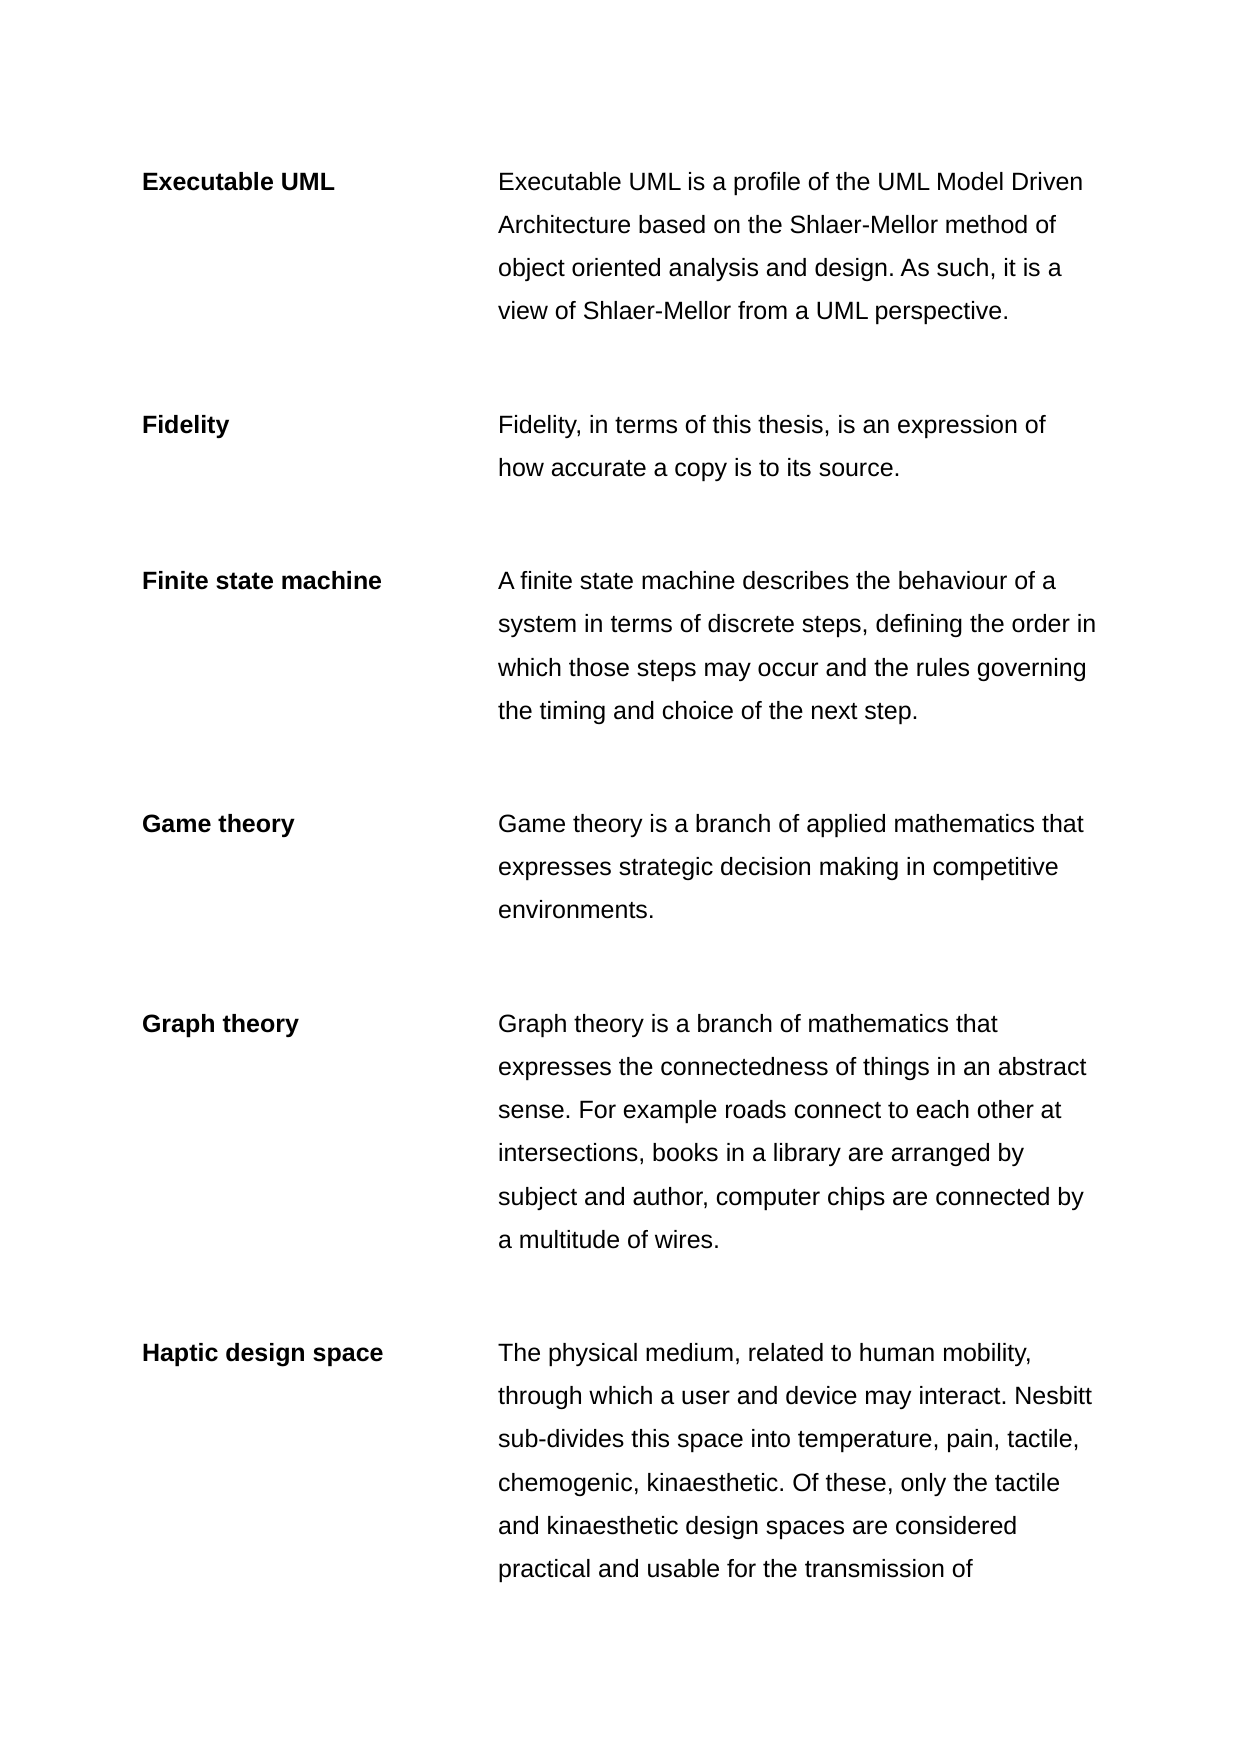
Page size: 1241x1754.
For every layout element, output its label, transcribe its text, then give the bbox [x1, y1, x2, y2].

table_cell Haptic design space [118, 1290, 474, 1606]
table_cell Graph theory [118, 960, 474, 1289]
table_cell Game theory [118, 761, 474, 960]
table_cell Finite state machine [118, 518, 474, 761]
table_cell A finite state machine describes the behaviour of a system in terms of discrete steps, defining the order in which those steps may occur and the rules governing the timing and choice of the next step. [474, 518, 1122, 761]
table_cell Executable UML [118, 118, 474, 361]
table_cell Executable UML is a profile of the UML Model Driven Architecture based on the Shlaer-Mellor method of object oriented analysis and design. As such, it is a view of Shlaer-Mellor from a UML perspective. [474, 118, 1122, 361]
table_cell Fidelity, in terms of this thesis, is an expression of how accurate a copy is to its source. [474, 361, 1122, 518]
table_cell Graph theory is a branch of mathematics that expresses the connectedness of things in an abstract sense. For example roads connect to each other at intersections, books in a library are arranged by subject and author, computer chips are connected by a multitude of wires. [474, 960, 1122, 1289]
table_cell The physical medium, related to human mobility, through which a user and device may interact. Nesbitt sub-divides this space into temperature, pain, tactile, chemogenic, kinaesthetic. Of these, only the tactile and kinaesthetic design spaces are considered practical and usable for the transmission of [474, 1290, 1122, 1606]
table_cell Fidelity [118, 361, 474, 518]
table_cell Game theory is a branch of applied mathematics that expresses strategic decision making in competitive environments. [474, 761, 1122, 960]
